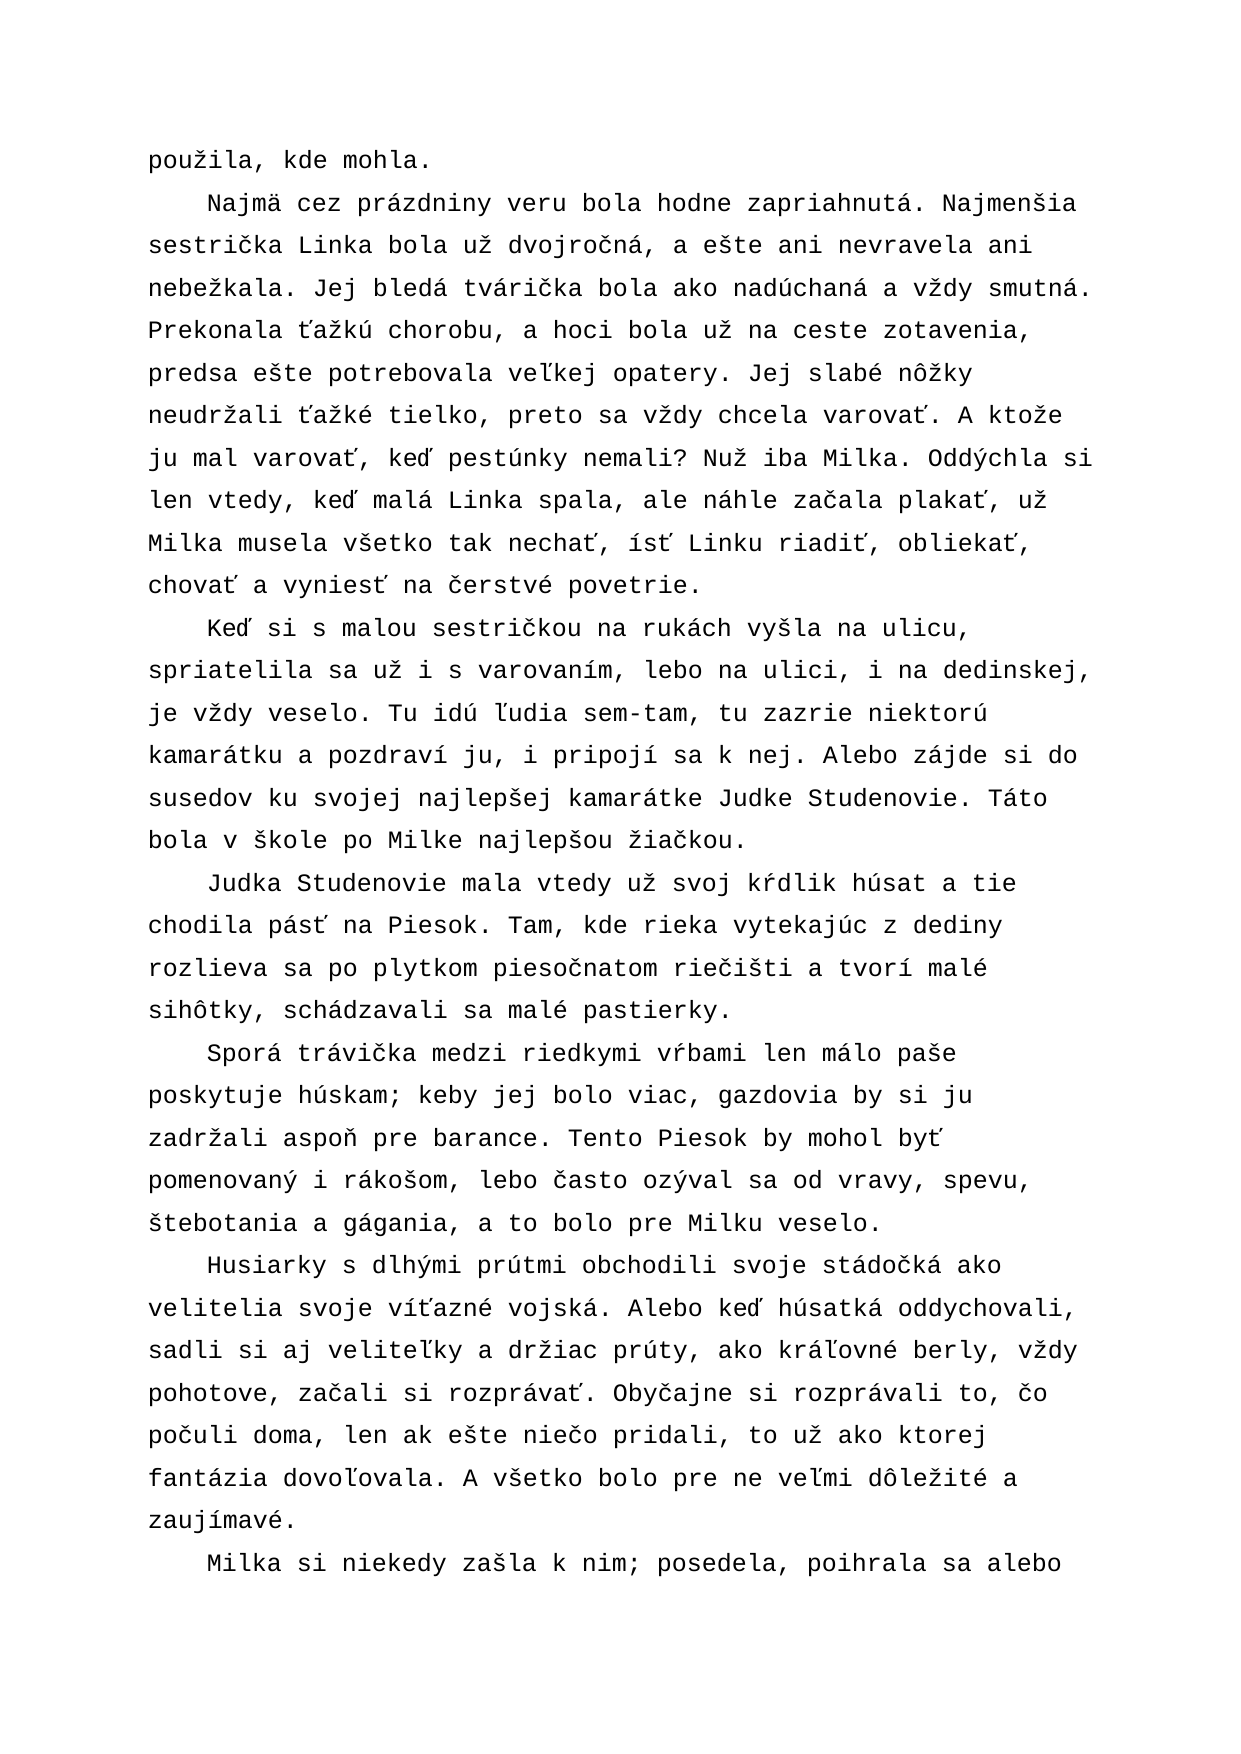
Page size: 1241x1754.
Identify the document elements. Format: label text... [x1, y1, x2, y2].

text Sporá trávička medzi riedkymi vŕbami len málo paše poskytuje húskam; keby jej bolo viac, gazdovia by si ju zadržali aspoň pre barance. Tento Piesok by mohol byť pomenovaný i rákošom, lebo často ozýval sa od vravy, spevu, štebotania a gágania, a to bolo pre Milku veselo. [148, 1040, 1093, 1238]
text použila, kde mohla. [148, 148, 1093, 176]
text Keď si s malou sestričkou na rukách vyšla na ulicu, spriatelila sa už i s varovaním, lebo na ulici, i na dedinskej, je vždy veselo. Tu idú ľudia sem-tam, tu zazrie niektorú kamarátku a pozdraví ju, i pripojí sa k nej. Alebo zájde si do susedov ku svojej najlepšej kamarátke Judke Studenovie. Táto bola v škole po Milke najlepšou žiačkou. [148, 615, 1093, 856]
text Judka Studenovie mala vtedy už svoj kŕdlik húsat a tie chodila pásť na Piesok. Tam, kde rieka vytekajúc z dediny rozlieva sa po plytkom piesočnatom riečišti a tvorí malé sihôtky, schádzavali sa malé pastierky. [148, 870, 1093, 1026]
text Milka si niekedy zašla k nim; posedela, poihrala sa alebo [148, 1550, 1093, 1578]
text Husiarky s dlhými prútmi obchodili svoje stádočká ako velitelia svoje víťazné vojská. Alebo keď húsatká oddychovali, sadli si aj veliteľky a držiac prúty, ako kráľovné berly, vždy pohotove, začali si rozprávať. Obyčajne si rozprávali to, čo počuli doma, len ak ešte niečo pridali, to už ako ktorej fantázia dovoľovala. A všetko bolo pre ne veľmi dôležité a zaujímavé. [148, 1253, 1093, 1536]
text Najmä cez prázdniny veru bola hodne zapriahnutá. Najmenšia sestrička Linka bola už dvojročná, a ešte ani nevravela ani nebežkala. Jej bledá tvárička bola ako nadúchaná a vždy smutná. Prekonala ťažkú chorobu, a hoci bola už na ceste zotavenia, predsa ešte potrebovala veľkej opatery. Jej slabé nôžky neudržali ťažké tielko, preto sa vždy chcela varovať. A ktože ju mal varovať, keď pestúnky nemali? Nuž iba Milka. Oddýchla si len vtedy, keď malá Linka spala, ale náhle začala plakať, už Milka musela všetko tak nechať, ísť Linku riadiť, obliekať, chovať a vyniesť na čerstvé povetrie. [148, 190, 1093, 601]
